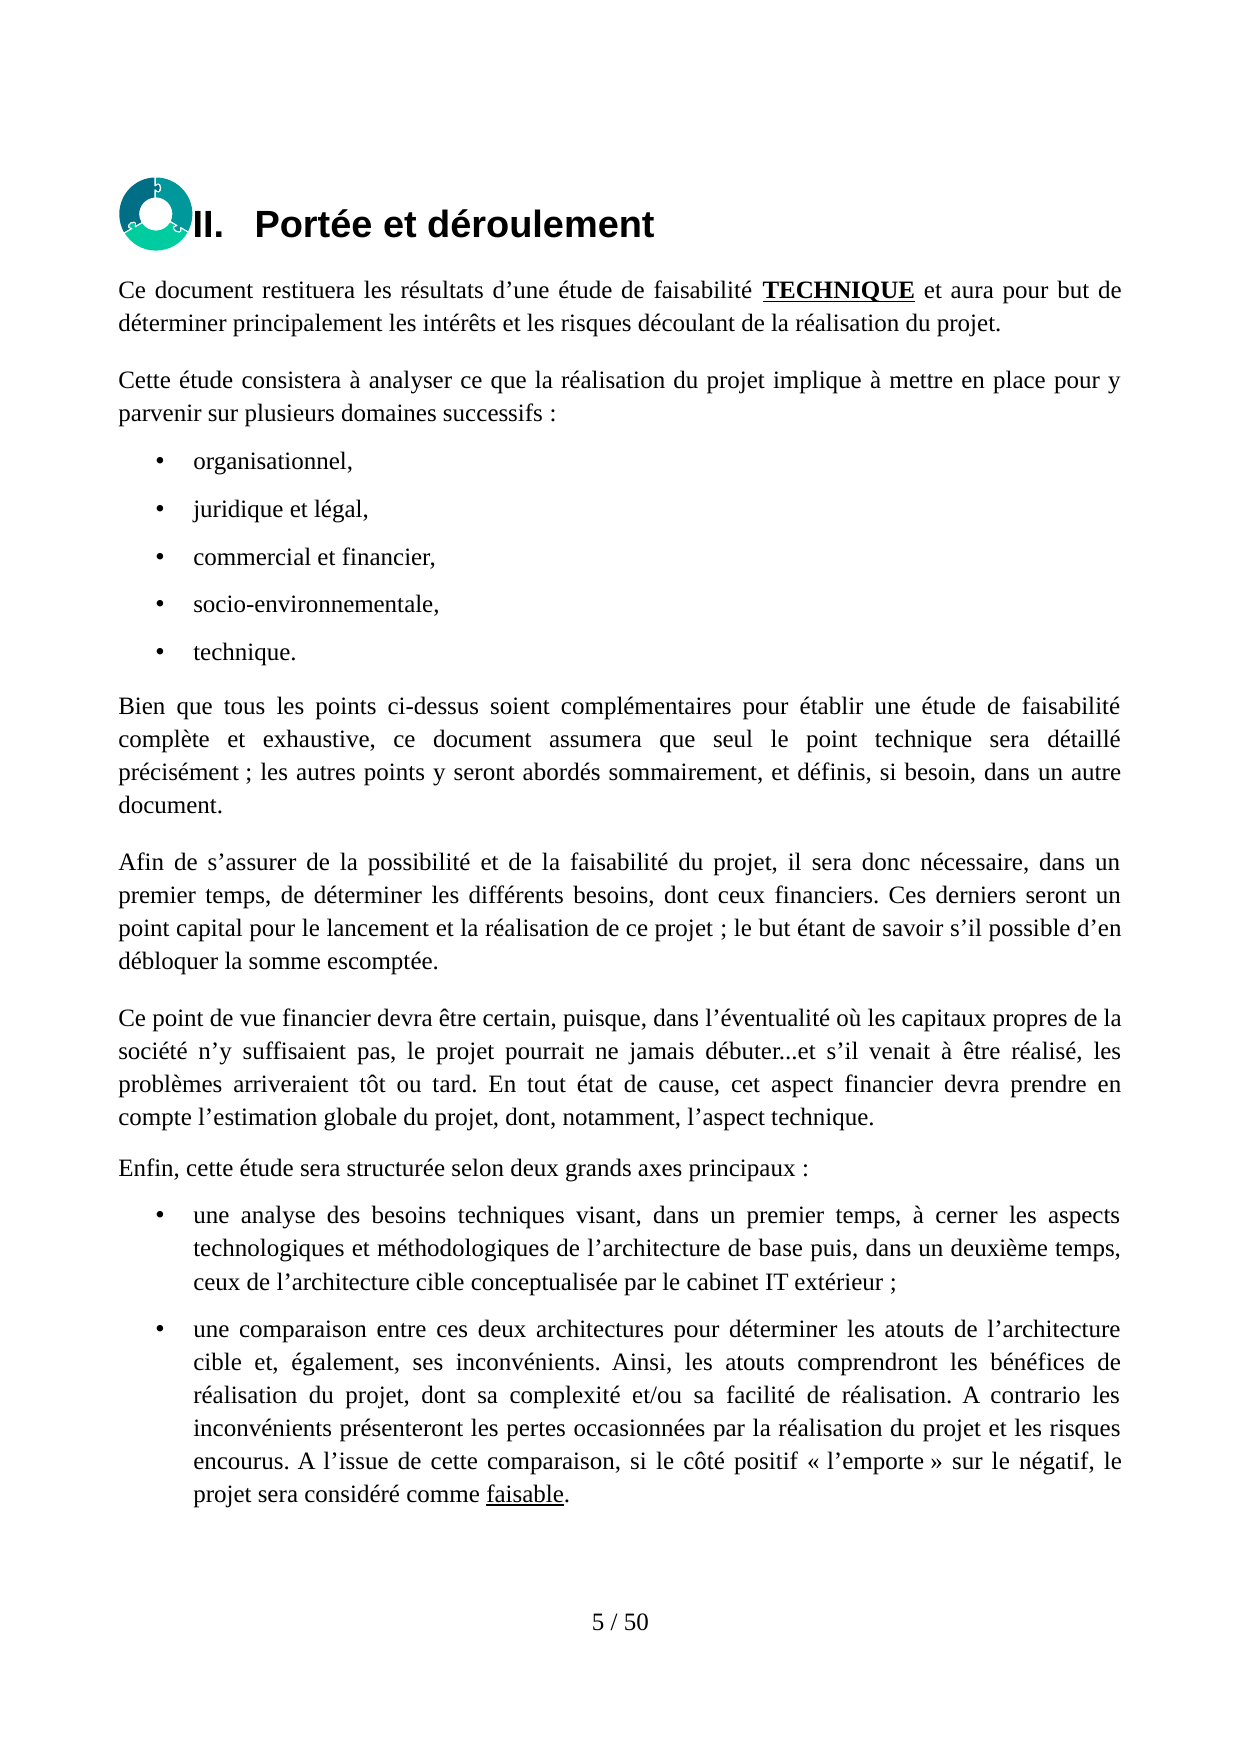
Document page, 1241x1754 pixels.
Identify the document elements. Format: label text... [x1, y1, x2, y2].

subtitle [140, 202, 172, 230]
text Cette étude consistera à analyser ce que la réalisation du projet implique à mettre en place pour y parvenir sur plusieurs domaines successifs : [118, 365, 1122, 427]
list organisationnel, [156, 446, 1122, 475]
text Ce point de vue financier devra être certain, puisque, dans l’éventualité où les capitaux propres de la société n’y suffisaient pas, le projet pourrait ne jamais débuter...et s’il venait à être réalisé, les problèmes arriveraient tôt ou tard. En tout état de cause, cet aspect financier devra prendre en compte l’estimation globale du projet, dont, notamment, l’aspect technique. [118, 1003, 1122, 1131]
text Enfin, cette étude sera structurée selon deux grands axes principaux : [118, 1153, 1122, 1181]
subtitle [118, 202, 134, 245]
list une analyse des besoins techniques visant, dans un premier temps, à cerner les aspects technologiques et méthodologiques de l’architecture de base puis, dans un deuxième temps, ceux de l’architecture cible conceptualisée par le cabinet IT extérieur ; [156, 1201, 1122, 1295]
list commercial et financier, [156, 542, 1122, 571]
list juridique et légal, [156, 494, 1122, 523]
text Bien que tous les points ci-dessus soient complémentaires pour établir une étude de faisabilité complète et exhaustive, ce document assumera que seul le point technique sera détaillé précisément ; les autres points y seront abordés sommairement, et définis, si besoin, dans un autre document. [118, 691, 1122, 819]
text Afin de s’assurer de la possibilité et de la faisabilité du projet, il sera donc nécessaire, dans un premier temps, de déterminer les différents besoins, dont ceux financiers. Ces derniers seront un point capital pour le lancement et la réalisation de ce projet ; le but étant de savoir s’il possible d’en débloquer la somme escomptée. [118, 847, 1122, 975]
list socio-environnementale, [156, 589, 1122, 618]
text Ce document restituera les résultats d’une étude de faisabilité TECHNIQUE et aura pour but de déterminer principalement les intérêts et les risques découlant de la réalisation du projet. [118, 276, 1122, 337]
list une comparaison entre ces deux architectures pour déterminer les atouts de l’architecture cible et, également, ses inconvénients. Ainsi, les atouts comprendront les bénéfices de réalisation du projet, dont sa complexité et/ou sa facilité de réalisation. A contrario les inconvénients présenteront les pertes occasionnées par la réalisation du projet et les risques encourus. A l’issue de cette comparaison, si le côté positif « l’emporte » sur le négatif, le projet sera considéré comme faisable. [156, 1314, 1122, 1508]
list technique. [156, 637, 1122, 666]
subtitle Portée et déroulement [177, 202, 1122, 245]
